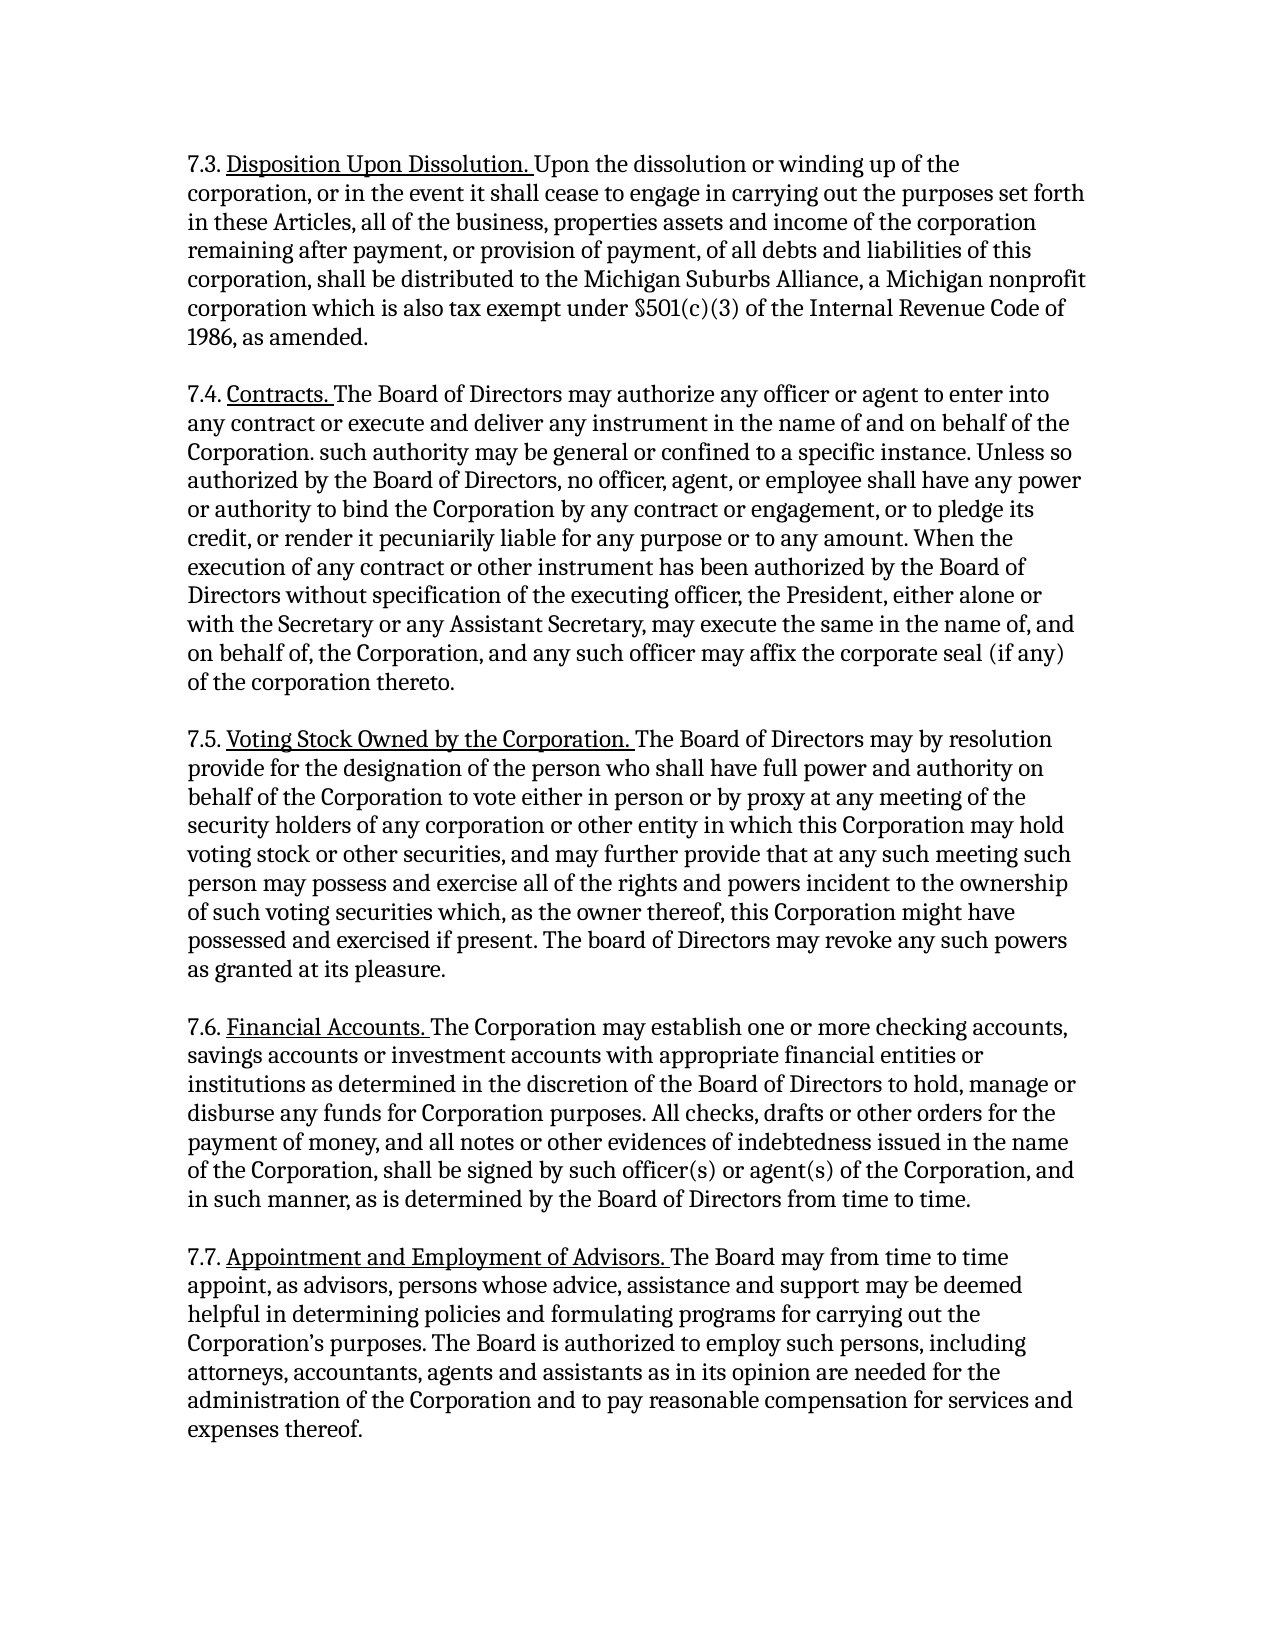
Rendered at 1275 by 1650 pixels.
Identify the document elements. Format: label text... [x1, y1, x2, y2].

text 7.3. Disposition Upon Dissolution. Upon the dissolution or winding up of the corporation, or in the event it shall cease to engage in carrying out the purposes set forth in these Articles, all of the business, properties assets and income of the corporation remaining after payment, or provision of payment, of all debts and liabilities of this corporation, shall be distributed to the Michigan Suburbs Alliance, a Michigan nonprofit corporation which is also tax exempt under §501(c)(3) of the Internal Revenue Code of 1986, as amended. [187, 150, 1087, 351]
text 7.4. Contracts. The Board of Directors may authorize any officer or agent to enter into any contract or execute and deliver any instrument in the name of and on behalf of the Corporation. such authority may be general or confined to a specific instance. Unless so authorized by the Board of Directors, no officer, agent, or employee shall have any power or authority to bind the Corporation by any contract or engagement, or to pledge its credit, or render it pecuniarily liable for any purpose or to any amount. When the execution of any contract or other instrument has been authorized by the Board of Directors without specification of the executing officer, the President, either alone or with the Secretary or any Assistant Secretary, may execute the same in the name of, and on behalf of, the Corporation, and any such officer may affix the corporate seal (if any) of the corporation thereto. [187, 380, 1087, 696]
text 7.5. Voting Stock Owned by the Corporation. The Board of Directors may by resolution provide for the designation of the person who shall have full power and authority on behalf of the Corporation to vote either in person or by proxy at any meeting of the security holders of any corporation or other entity in which this Corporation may hold voting stock or other securities, and may further provide that at any such meeting such person may possess and exercise all of the rights and powers incident to the ownership of such voting securities which, as the owner thereof, this Corporation might have possessed and exercised if present. The board of Directors may revoke any such powers as granted at its pleasure. [187, 725, 1087, 984]
text 7.6. Financial Accounts. The Corporation may establish one or more checking accounts, savings accounts or investment accounts with appropriate financial entities or institutions as determined in the discretion of the Board of Directors to hold, manage or disburse any funds for Corporation purposes. All checks, drafts or other orders for the payment of money, and all notes or other evidences of indebtedness issued in the name of the Corporation, shall be signed by such officer(s) or agent(s) of the Corporation, and in such manner, as is determined by the Board of Directors from time to time. [187, 1012, 1087, 1214]
text 7.7. Appointment and Employment of Advisors. The Board may from time to time appoint, as advisors, persons whose advice, assistance and support may be deemed helpful in determining policies and formulating programs for carrying out the Corporation’s purposes. The Board is authorized to employ such persons, including attorneys, accountants, agents and assistants as in its opinion are needed for the administration of the Corporation and to pay reasonable compensation for services and expenses thereof. [187, 1242, 1087, 1444]
